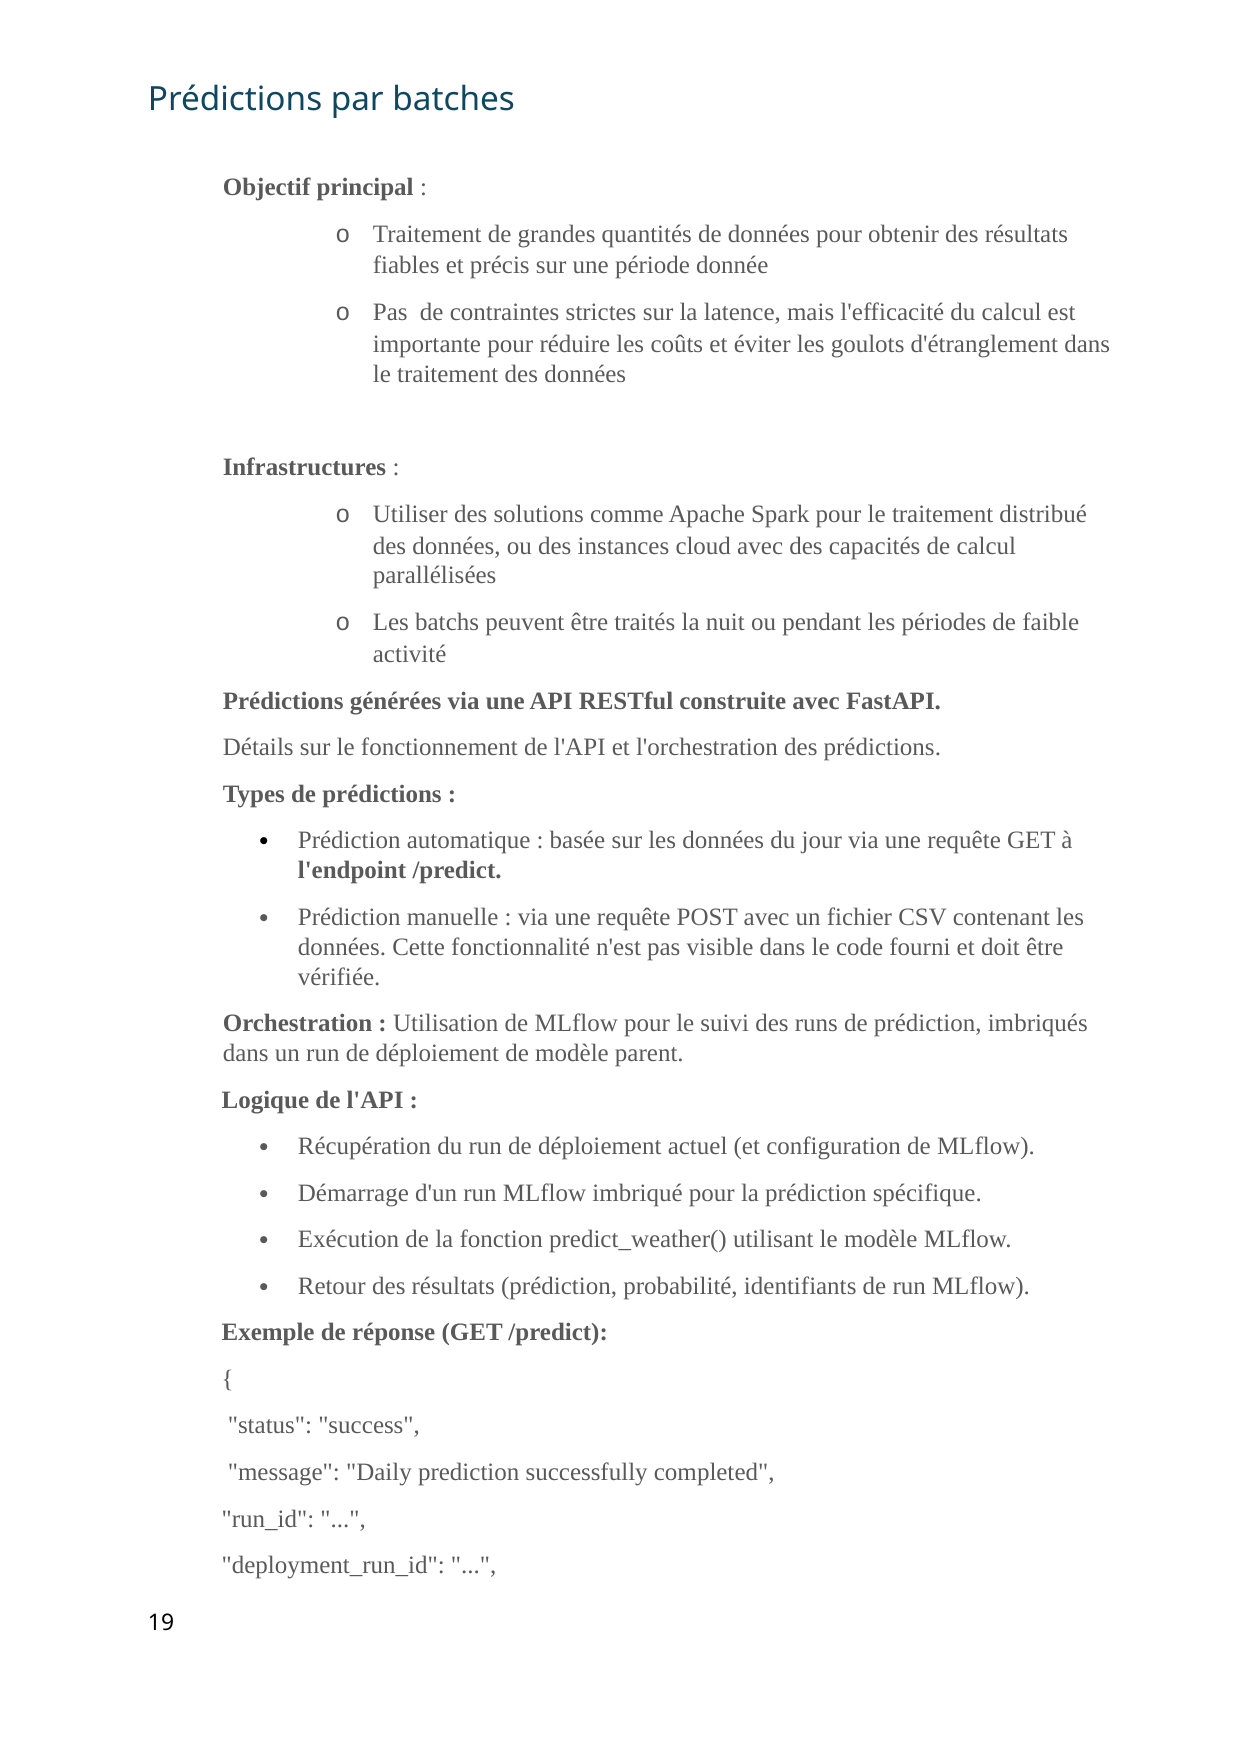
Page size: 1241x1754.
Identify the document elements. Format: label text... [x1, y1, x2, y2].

text { [148, 1364, 1122, 1393]
list Traitement de grandes quantités de données pour obtenir des résultats fiables et précis sur une période donnée [335, 219, 1122, 279]
text Prédictions générées via une API RESTful construite avec FastAPI. [223, 686, 1122, 714]
text "deployment_run_id": "...", [148, 1550, 1122, 1579]
list Objectif principal : [223, 172, 1122, 201]
text "message": "Daily prediction successfully completed", [148, 1457, 1122, 1486]
text Exemple de réponse (GET /predict): [148, 1317, 1122, 1346]
list Prédiction automatique : basée sur les données du jour via une requête GET à l'endpoint /predict. [260, 825, 1122, 884]
list Prédiction manuelle : via une requête POST avec un fichier CSV contenant les données. Cette fonctionnalité n'est pas visible dans le code fourni et doit être vérifiée. [260, 902, 1122, 990]
text Logique de l'API : [148, 1085, 1122, 1113]
text Détails sur le fonctionnement de l'API et l'orchestration des prédictions. [223, 732, 1122, 761]
list Récupération du run de déploiement actuel (et configuration de MLflow). [260, 1131, 1122, 1160]
list Les batchs peuvent être traités la nuit ou pendant les périodes de faible activité [335, 607, 1122, 668]
list Retour des résultats (prédiction, probabilité, identifiants de run MLflow). [260, 1271, 1122, 1300]
list Démarrage d'un run MLflow imbriqué pour la prédiction spécifique. [260, 1178, 1122, 1207]
text Types de prédictions : [223, 779, 1122, 808]
list Infrastructures : [223, 452, 1122, 481]
text "run_id": "...", [148, 1504, 1122, 1532]
list Exécution de la fonction predict_weather() utilisant le modèle MLflow. [260, 1224, 1122, 1253]
list Pas de contraintes strictes sur la latence, mais l'efficacité du calcul est importante pour réduire les coûts et éviter les goulots d'étranglement dans le traitement des données [335, 297, 1122, 388]
subtitle Prédictions par batches [148, 75, 1122, 120]
text Orchestration : Utilisation de MLflow pour le suivi des runs de prédiction, imbriqués dans un run de déploiement de modèle parent. [223, 1008, 1122, 1067]
text "status": "success", [148, 1411, 1122, 1439]
list Utiliser des solutions comme Apache Spark pour le traitement distribué des données, ou des instances cloud avec des capacités de calcul parallélisées [335, 499, 1122, 589]
